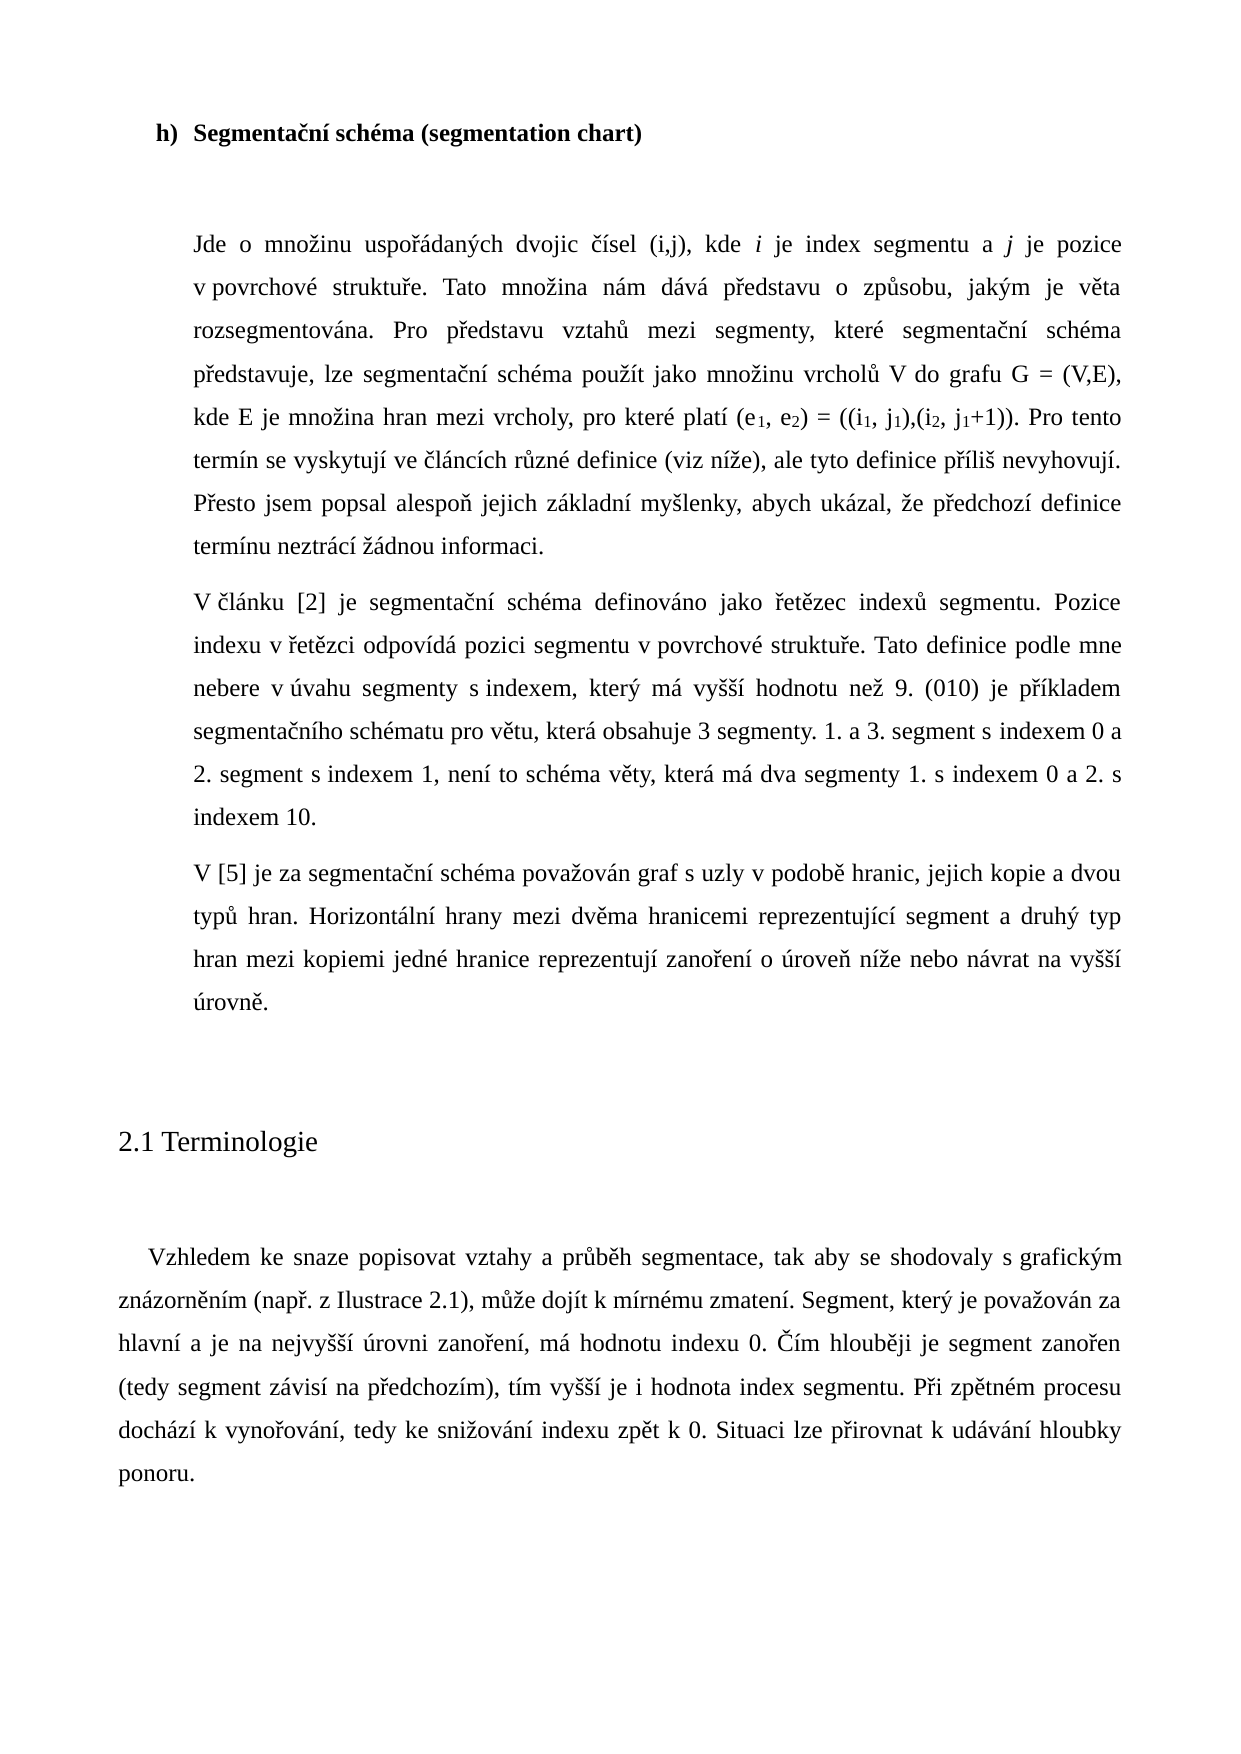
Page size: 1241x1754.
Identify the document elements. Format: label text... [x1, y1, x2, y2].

text Vzhledem ke snaze popisovat vztahy a průběh segmentace, tak aby se shodovaly s grafickým znázorněním (např. z Ilustrace 2.1), může dojít k mírnému zmatení. Segment, který je považován za hlavní a je na nejvyšší úrovni zanoření, má hodnotu indexu 0. Čím hlouběji je segment zanořen (tedy segment závisí na předchozím), tím vyšší je i hodnota index segmentu. Při zpětném procesu dochází k vynořování, tedy ke snižování indexu zpět k 0. Situaci lze přirovnat k udávání hloubky ponoru. [118, 1242, 1122, 1487]
list Jde o množinu uspořádaných dvojic čísel (i,j), kde i je index segmentu a j je pozice v povrchové struktuře. Tato množina nám dává představu o způsobu, jakým je věta rozsegmentována. Pro představu vztahů mezi segmenty, které segmentační schéma představuje, lze segmentační schéma použít jako množinu vrcholů V do grafu G = (V,E), kde E je množina hran mezi vrcholy, pro které platí (e1, e2) = ((i1, j1),(i2, j1+1)). Pro tento termín se vyskytují ve článcích různé definice (viz níže), ale tyto definice příliš nevyhovují. Přesto jsem popsal alespoň jejich základní myšlenky, abych ukázal, že předchozí definice termínu neztrácí žádnou informaci. [156, 229, 1122, 560]
list Segmentační schéma (segmentation chart) [156, 118, 1122, 147]
subtitle Terminologie [118, 1124, 1122, 1157]
list V článku [2] je segmentační schéma definováno jako řetězec indexů segmentu. Pozice indexu v řetězci odpovídá pozici segmentu v povrchové struktuře. Tato definice podle mne nebere v úvahu segmenty s indexem, který má vyšší hodnotu než 9. (010) je příkladem segmentačního schématu pro větu, která obsahuje 3 segmenty. 1. a 3. segment s indexem 0 a 2. segment s indexem 1, není to schéma věty, která má dva segmenty 1. s indexem 0 a 2. s indexem 10. [156, 587, 1122, 831]
list V [5] je za segmentační schéma považován graf s uzly v podobě hranic, jejich kopie a dvou typů hran. Horizontální hrany mezi dvěma hranicemi reprezentující segment a druhý typ hran mezi kopiemi jedné hranice reprezentují zanoření o úroveň níže nebo návrat na vyšší úrovně. [156, 858, 1122, 1016]
